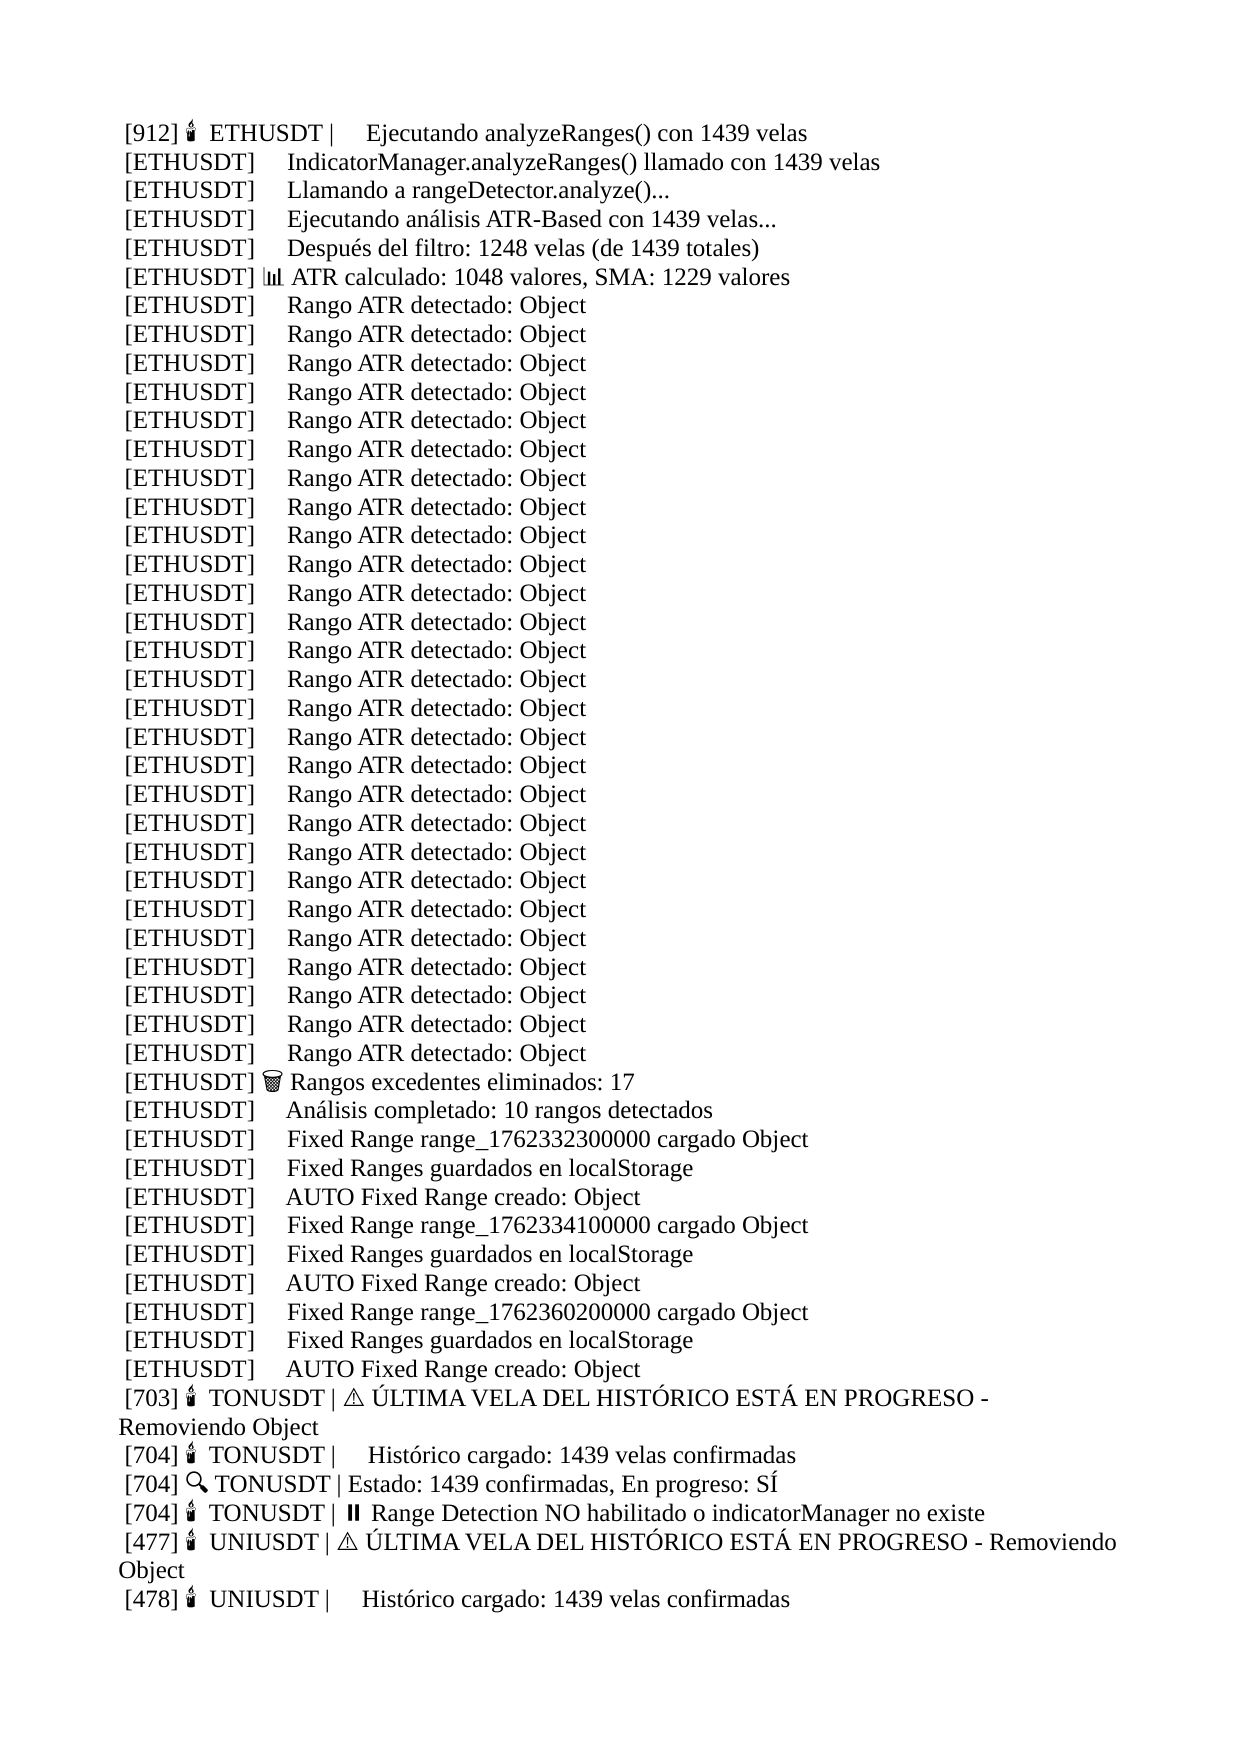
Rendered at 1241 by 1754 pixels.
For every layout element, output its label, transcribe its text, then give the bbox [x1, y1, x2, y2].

text [478] 🕯️ UNIUSDT | ✅ Histórico cargado: 1439 velas confirmadas [118, 1584, 1122, 1613]
text [ETHUSDT] ✨ Rango ATR detectado: Object [118, 406, 1122, 434]
text [ETHUSDT] ✅ Análisis completado: 10 rangos detectados [118, 1096, 1122, 1124]
text [ETHUSDT] ✨ Rango ATR detectado: Object [118, 808, 1122, 837]
text [ETHUSDT] ✨ Rango ATR detectado: Object [118, 866, 1122, 894]
text [704] 🕯️ TONUSDT | ⏸️ Range Detection NO habilitado o indicatorManager no existe [118, 1498, 1122, 1527]
text [ETHUSDT] ✨ Rango ATR detectado: Object [118, 779, 1122, 808]
text [477] 🕯️ UNIUSDT | ⚠️ ÚLTIMA VELA DEL HISTÓRICO ESTÁ EN PROGRESO - Removiendo Object [118, 1527, 1122, 1584]
text [ETHUSDT] 💾 Fixed Ranges guardados en localStorage [118, 1153, 1122, 1182]
text [ETHUSDT] 💾 Fixed Ranges guardados en localStorage [118, 1326, 1122, 1354]
text [ETHUSDT] ✨ AUTO Fixed Range creado: Object [118, 1182, 1122, 1211]
text [ETHUSDT] ✨ Rango ATR detectado: Object [118, 463, 1122, 492]
text [704] 🕯️ TONUSDT | ✅ Histórico cargado: 1439 velas confirmadas [118, 1441, 1122, 1469]
text [ETHUSDT] ✨ Rango ATR detectado: Object [118, 1009, 1122, 1038]
text [ETHUSDT] ✨ Rango ATR detectado: Object [118, 578, 1122, 607]
text [ETHUSDT] ✨ Rango ATR detectado: Object [118, 981, 1122, 1009]
text [ETHUSDT] ✨ Rango ATR detectado: Object [118, 492, 1122, 521]
text [ETHUSDT] 🗑️ Rangos excedentes eliminados: 17 [118, 1067, 1122, 1096]
text [ETHUSDT] ✅ Fixed Range range_1762360200000 cargado Object [118, 1297, 1122, 1326]
text [ETHUSDT] ✅ Fixed Range range_1762332300000 cargado Object [118, 1124, 1122, 1153]
text [ETHUSDT] 📅 Después del filtro: 1248 velas (de 1439 totales) [118, 233, 1122, 262]
text [ETHUSDT] ✨ Rango ATR detectado: Object [118, 894, 1122, 923]
text [ETHUSDT] 💾 Fixed Ranges guardados en localStorage [118, 1239, 1122, 1268]
text [ETHUSDT] ✨ Rango ATR detectado: Object [118, 952, 1122, 981]
text [ETHUSDT] ✨ Rango ATR detectado: Object [118, 837, 1122, 866]
text [ETHUSDT] ✨ Rango ATR detectado: Object [118, 722, 1122, 751]
text [ETHUSDT] ✨ Rango ATR detectado: Object [118, 751, 1122, 779]
text [ETHUSDT] ✨ Rango ATR detectado: Object [118, 607, 1122, 636]
text [ETHUSDT] ✅ Llamando a rangeDetector.analyze()... [118, 176, 1122, 204]
text [ETHUSDT] 🎯 IndicatorManager.analyzeRanges() llamado con 1439 velas [118, 147, 1122, 176]
text [ETHUSDT] ✨ AUTO Fixed Range creado: Object [118, 1268, 1122, 1297]
text [ETHUSDT] ✨ Rango ATR detectado: Object [118, 664, 1122, 693]
text [ETHUSDT] ✨ AUTO Fixed Range creado: Object [118, 1354, 1122, 1383]
text [ETHUSDT] ✨ Rango ATR detectado: Object [118, 1038, 1122, 1067]
text [912] 🕯️ ETHUSDT | 🚀 Ejecutando analyzeRanges() con 1439 velas [118, 118, 1122, 147]
text [ETHUSDT] ✨ Rango ATR detectado: Object [118, 319, 1122, 348]
text [ETHUSDT] 📊 ATR calculado: 1048 valores, SMA: 1229 valores [118, 262, 1122, 291]
text [ETHUSDT] ✨ Rango ATR detectado: Object [118, 377, 1122, 406]
text [ETHUSDT] ✅ Fixed Range range_1762334100000 cargado Object [118, 1211, 1122, 1239]
text [ETHUSDT] ✨ Rango ATR detectado: Object [118, 291, 1122, 319]
text [704] 🔍 TONUSDT | Estado: 1439 confirmadas, En progreso: SÍ [118, 1469, 1122, 1498]
text [ETHUSDT] ✨ Rango ATR detectado: Object [118, 923, 1122, 952]
text [ETHUSDT] ✨ Rango ATR detectado: Object [118, 434, 1122, 463]
text [703] 🕯️ TONUSDT | ⚠️ ÚLTIMA VELA DEL HISTÓRICO ESTÁ EN PROGRESO - Removiendo Object [118, 1383, 1122, 1441]
text [ETHUSDT] ✨ Rango ATR detectado: Object [118, 521, 1122, 549]
text [ETHUSDT] ✨ Rango ATR detectado: Object [118, 693, 1122, 722]
text [ETHUSDT] 🔄 Ejecutando análisis ATR-Based con 1439 velas... [118, 204, 1122, 233]
text [ETHUSDT] ✨ Rango ATR detectado: Object [118, 549, 1122, 578]
text [ETHUSDT] ✨ Rango ATR detectado: Object [118, 348, 1122, 377]
text [ETHUSDT] ✨ Rango ATR detectado: Object [118, 636, 1122, 664]
